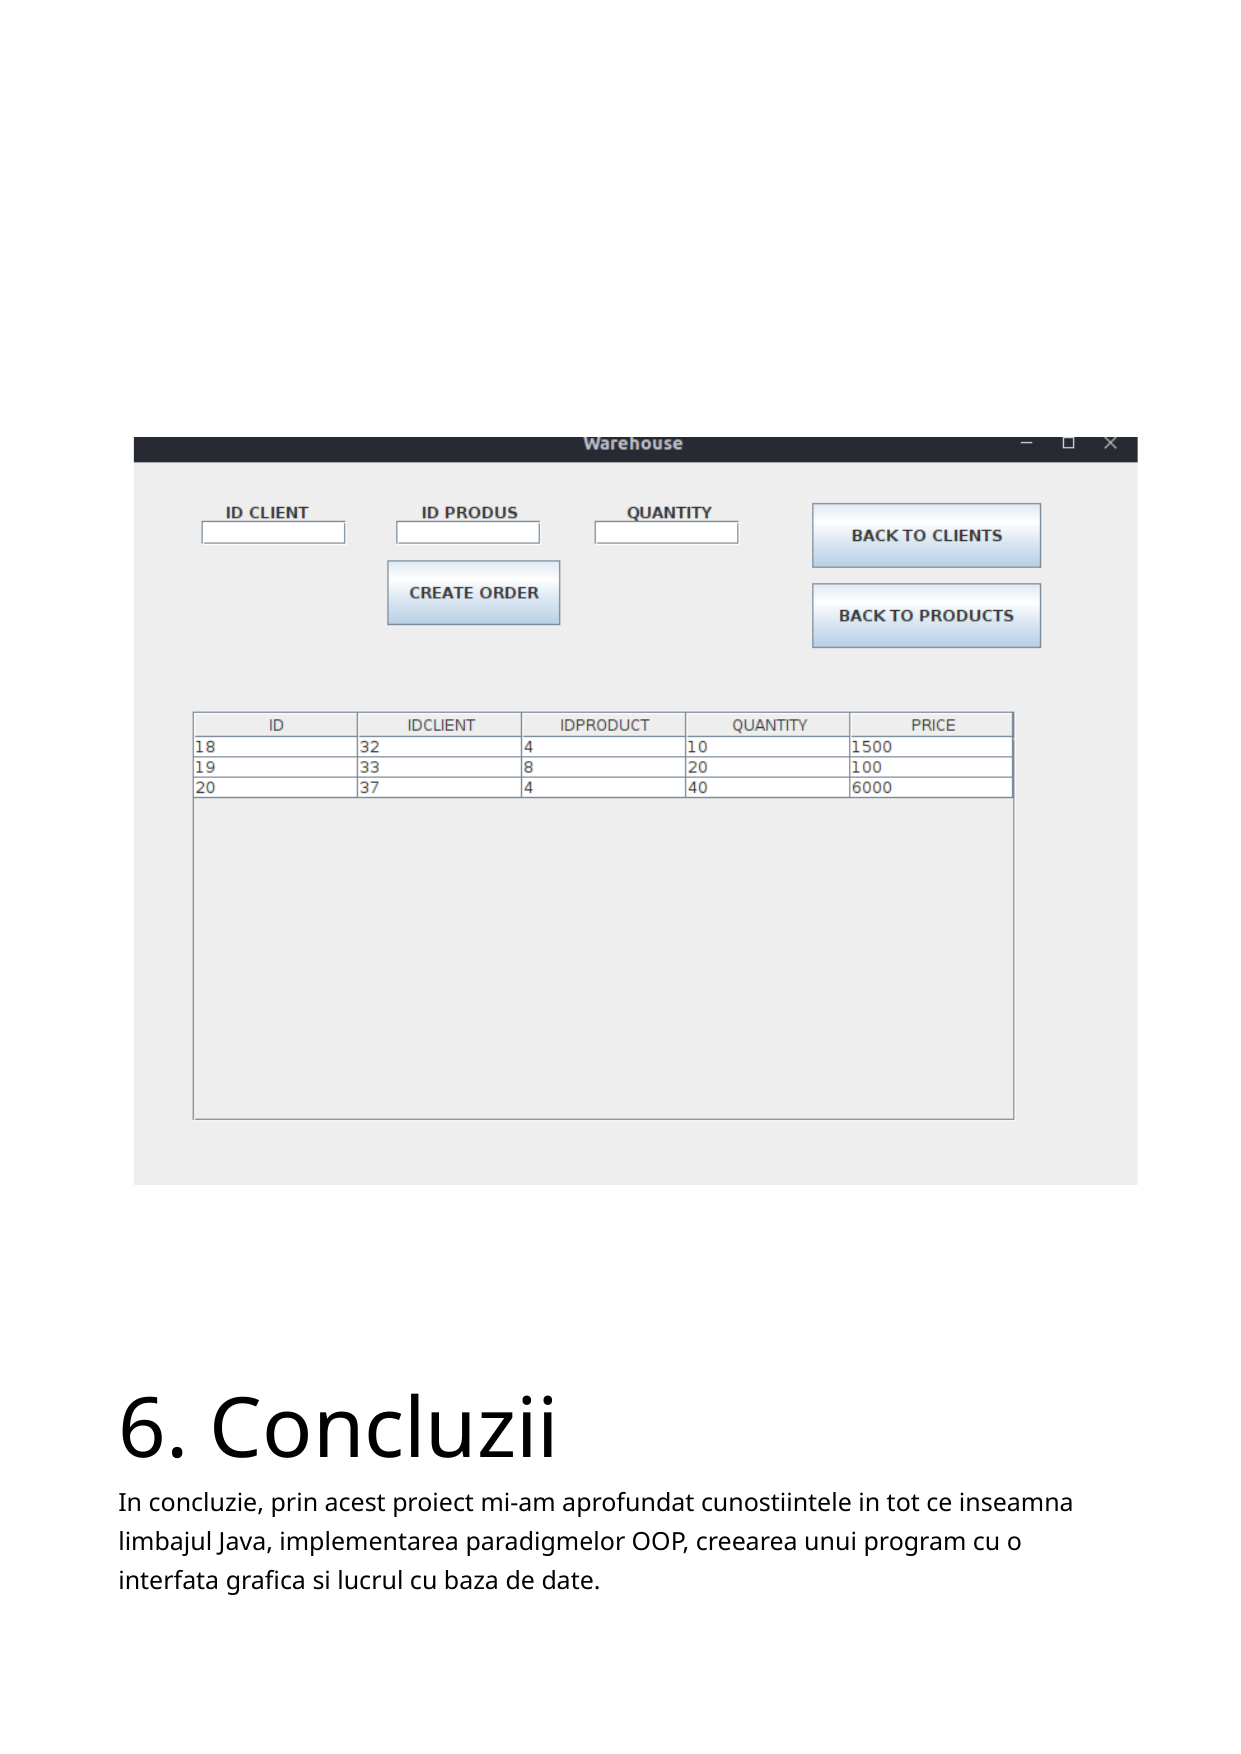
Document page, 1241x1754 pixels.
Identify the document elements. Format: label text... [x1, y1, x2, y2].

picture [133, 437, 1138, 1185]
text In concluzie, prin acest proiect mi-am aprofundat cunostiintele in tot ce inseamna limbajul Java, implementarea paradigmelor OOP, creearea unui program cu o interfata grafica si lucrul cu baza de date. [118, 1484, 1122, 1597]
text 6. Concluzii [118, 1368, 1122, 1482]
